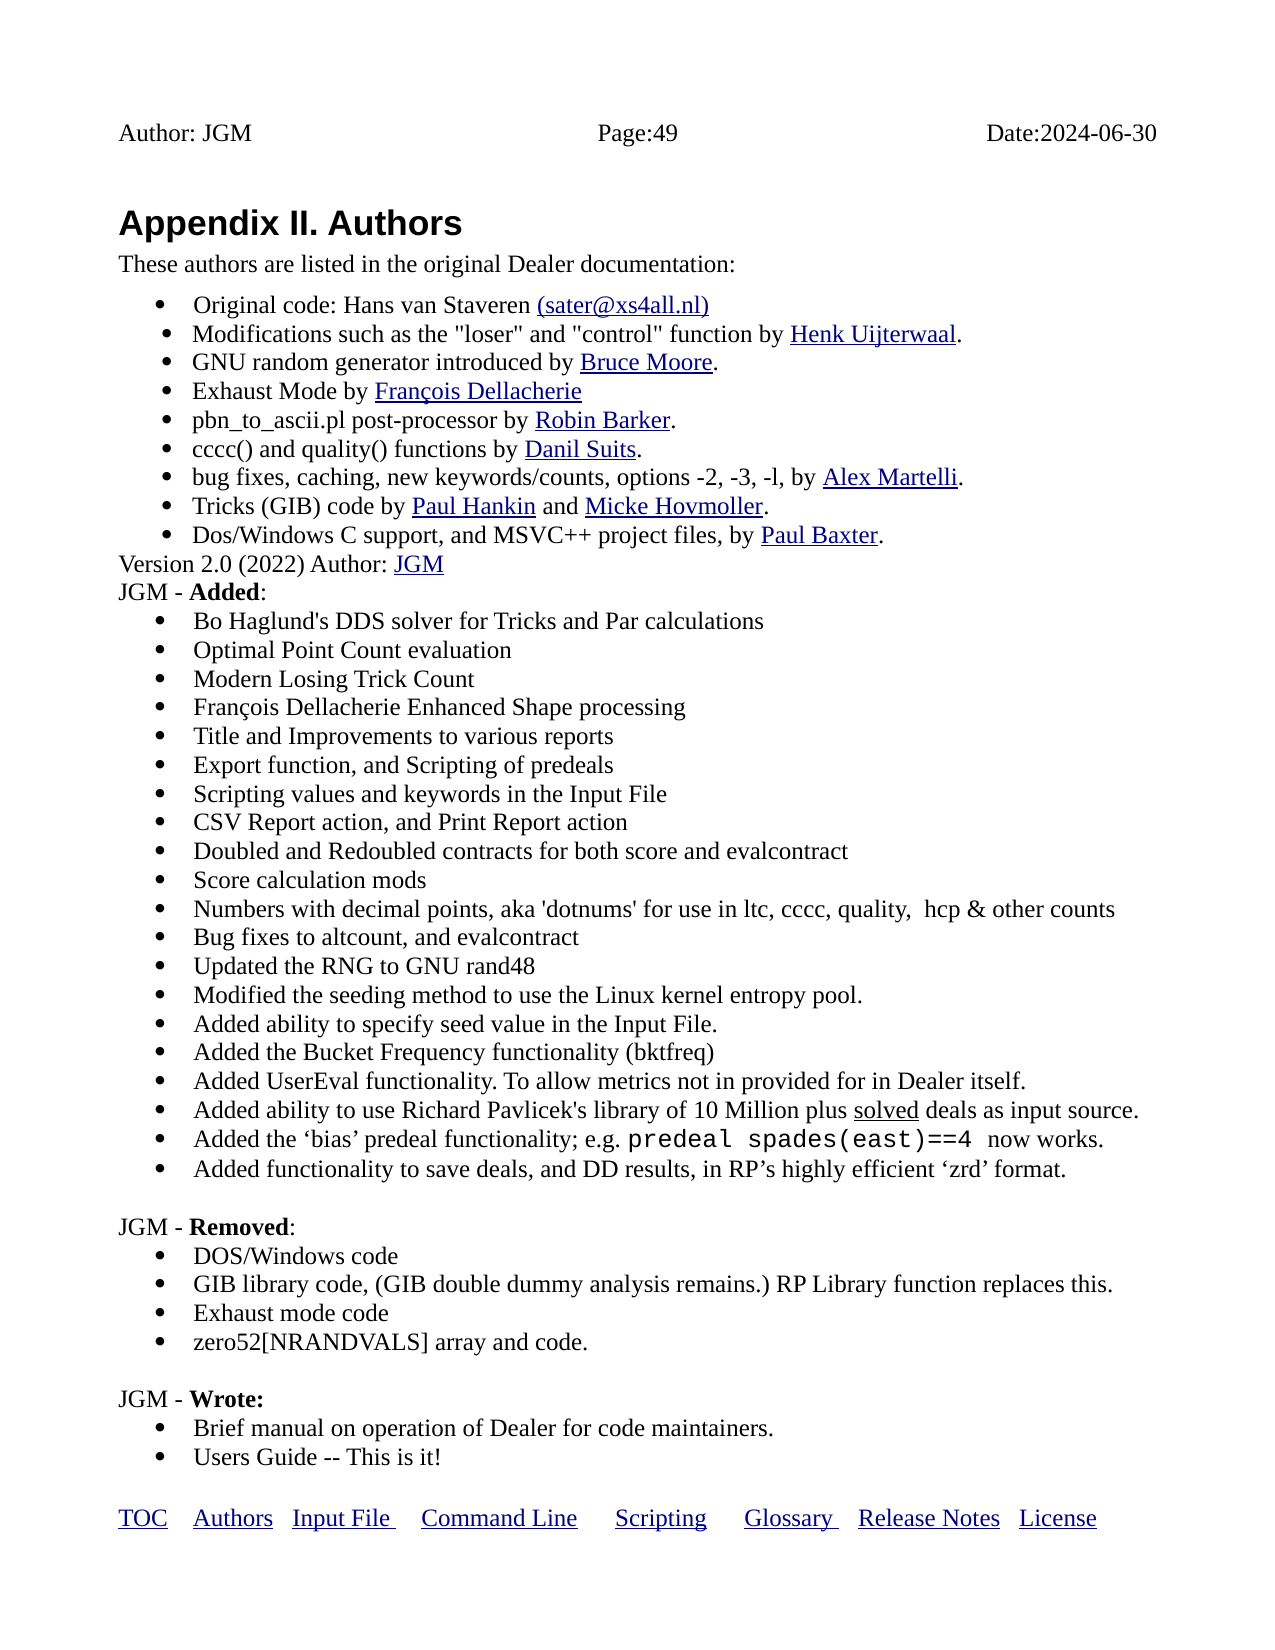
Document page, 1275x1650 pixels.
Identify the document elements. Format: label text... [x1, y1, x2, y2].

list Users Guide -- This is it! [156, 1442, 1157, 1471]
list Exhaust Mode by François Dellacherie [162, 376, 1157, 405]
list Optimal Point Count evaluation [156, 635, 1157, 664]
list Added the ‘bias’ predeal functionality; e.g. predeal spades(east)==4 now works. [156, 1124, 1157, 1154]
list Added UserEval functionality. To allow metrics not in provided for in Dealer itself. [156, 1066, 1157, 1095]
list Added ability to specify seed value in the Input File. [156, 1009, 1157, 1037]
list François Dellacherie Enhanced Shape processing [156, 692, 1157, 721]
list Score calculation mods [156, 865, 1157, 894]
list Added the Bucket Frequency functionality (bktfreq) [156, 1037, 1157, 1066]
list GNU random generator introduced by Bruce Moore. [162, 347, 1157, 376]
list Export function, and Scripting of predeals [156, 750, 1157, 779]
subtitle Appendix II. Authors [118, 202, 1157, 243]
list CSV Report action, and Print Report action [156, 807, 1157, 836]
list zero52[NRANDVALS] array and code. [156, 1327, 1157, 1356]
list Modified the seeding method to use the Linux kernel entropy pool. [156, 980, 1157, 1009]
list pbn_to_ascii.pl post-processor by Robin Barker. [162, 405, 1157, 434]
list bug fixes, caching, new keywords/counts, options -2, -3, -l, by Alex Martelli. [162, 462, 1157, 491]
list Added functionality to save deals, and DD results, in RP’s highly efficient ‘zrd’ format. [156, 1154, 1157, 1183]
list cccc() and quality() functions by Danil Suits. [162, 434, 1157, 462]
list Scripting values and keywords in the Input File [156, 779, 1157, 807]
text JGM - Removed: [118, 1212, 1157, 1241]
list Bug fixes to altcount, and evalcontract [156, 922, 1157, 951]
list Updated the RNG to GNU rand48 [156, 951, 1157, 980]
list Doubled and Redoubled contracts for both score and evalcontract [156, 836, 1157, 865]
list DOS/Windows code [156, 1241, 1157, 1269]
list Exhaust mode code [156, 1298, 1157, 1327]
text JGM - Wrote: [118, 1384, 1157, 1413]
list Brief manual on operation of Dealer for code maintainers. [156, 1413, 1157, 1442]
list Bo Haglund's DDS solver for Tricks and Par calculations [156, 606, 1157, 635]
list Original code: Hans van Staveren (sater@xs4all.nl) [156, 290, 1157, 319]
text JGM - Added: [118, 577, 1157, 606]
list Added ability to use Richard Pavlicek's library of 10 Million plus solved deals as input source. [156, 1095, 1157, 1124]
list Modifications such as the "loser" and "control" function by Henk Uijterwaal. [162, 319, 1157, 347]
list GIB library code, (GIB double dummy analysis remains.) RP Library function replaces this. [156, 1269, 1157, 1298]
list Tricks (GIB) code by Paul Hankin and Micke Hovmoller. [162, 491, 1157, 520]
text These authors are listed in the original Dealer documentation: [118, 249, 1157, 277]
list Dos/Windows C support, and MSVC++ project files, by Paul Baxter. [162, 520, 1157, 549]
text Version 2.0 (2022) Author: JGM [118, 549, 1157, 577]
list Numbers with decimal points, aka 'dotnums' for use in ltc, cccc, quality, hcp & other counts [156, 894, 1157, 922]
list Title and Improvements to various reports [156, 721, 1157, 750]
list Modern Losing Trick Count [156, 664, 1157, 692]
